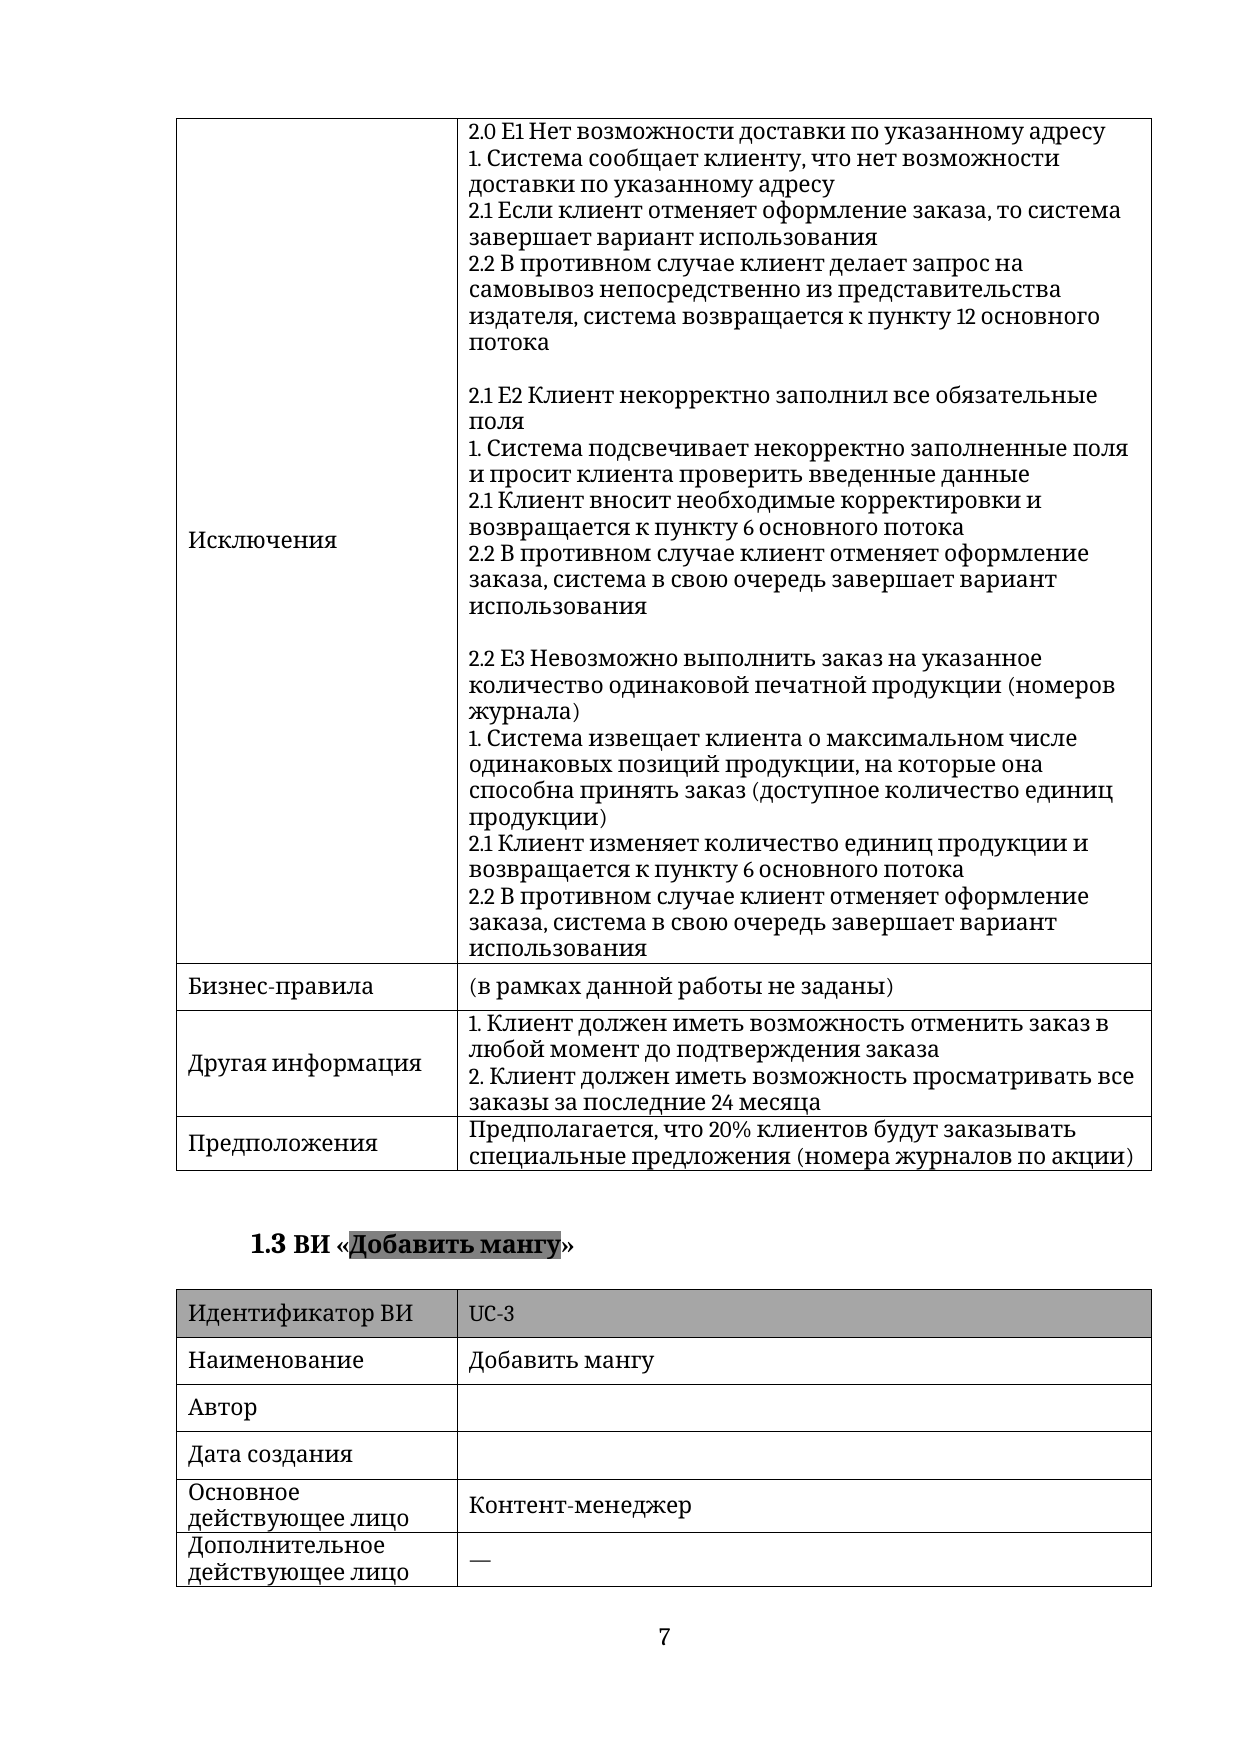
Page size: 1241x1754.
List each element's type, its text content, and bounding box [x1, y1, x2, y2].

table_cell Бизнес-правила [177, 964, 457, 1010]
table_cell Основное действующее лицо [177, 1480, 457, 1532]
table_cell Другая информация [177, 1011, 457, 1116]
table_cell Дата создания [177, 1432, 457, 1478]
table_cell — [458, 1533, 1151, 1586]
table_header UC-3 [458, 1290, 1151, 1337]
table_cell Исключения [177, 119, 457, 962]
table_cell Дополнительное действующее лицо [177, 1533, 457, 1586]
table_cell 1. Клиент должен иметь возможность отменить заказ в любой момент до подтверждения заказа 2. Клиент должен иметь возможность просматривать все заказы за последние 24 месяца [458, 1011, 1151, 1116]
table_cell Предполагается, что 20% клиентов будут заказывать специальные предложения (номера журналов по акции) [458, 1117, 1151, 1170]
table_cell Контент-менеджер [458, 1480, 1151, 1532]
table_cell 2.0 Е1 Нет возможности доставки по указанному адресу 1. Система сообщает клиенту, что нет возможности доставки по указанному адресу 2.1 Если клиент отменяет оформление заказа, то система завершает вариант использования 2.2 В противном случае клиент делает запрос на самовывоз непосредственно из представительства издателя, система возвращается к пункту 12 основного потока 2.1 Е2 Клиент некорректно заполнил все обязательные поля 1. Система подсвечивает некорректно заполненные поля и просит клиента проверить введенные данные 2.1 Клиент вносит необходимые корректировки и возвращается к пункту 6 основного потока 2.2 В противном случае клиент отменяет оформление заказа, система в свою очередь завершает вариант использования 2.2 Е3 Невозможно выполнить заказ на указанное количество одинаковой печатной продукции (номеров журнала) 1. Система извещает клиента о максимальном числе одинаковых позиций продукции, на которые она способна принять заказ (доступное количество единиц продукции) 2.1 Клиент изменяет количество единиц продукции и возвращается к пункту 6 основного потока 2.2 В противном случае клиент отменяет оформление заказа, система в свою очередь завершает вариант использования [458, 119, 1151, 962]
table_cell Автор [177, 1385, 457, 1431]
list ВИ «Добавить мангу» [251, 1227, 1152, 1261]
table_cell [458, 1385, 1151, 1431]
table_header Идентификатор ВИ [177, 1290, 457, 1337]
table_cell Наименование [177, 1338, 457, 1384]
table_cell Добавить мангу [458, 1338, 1151, 1384]
table_cell (в рамках данной работы не заданы) [458, 964, 1151, 1010]
table_cell [458, 1432, 1151, 1478]
table_cell Предположения [177, 1117, 457, 1170]
